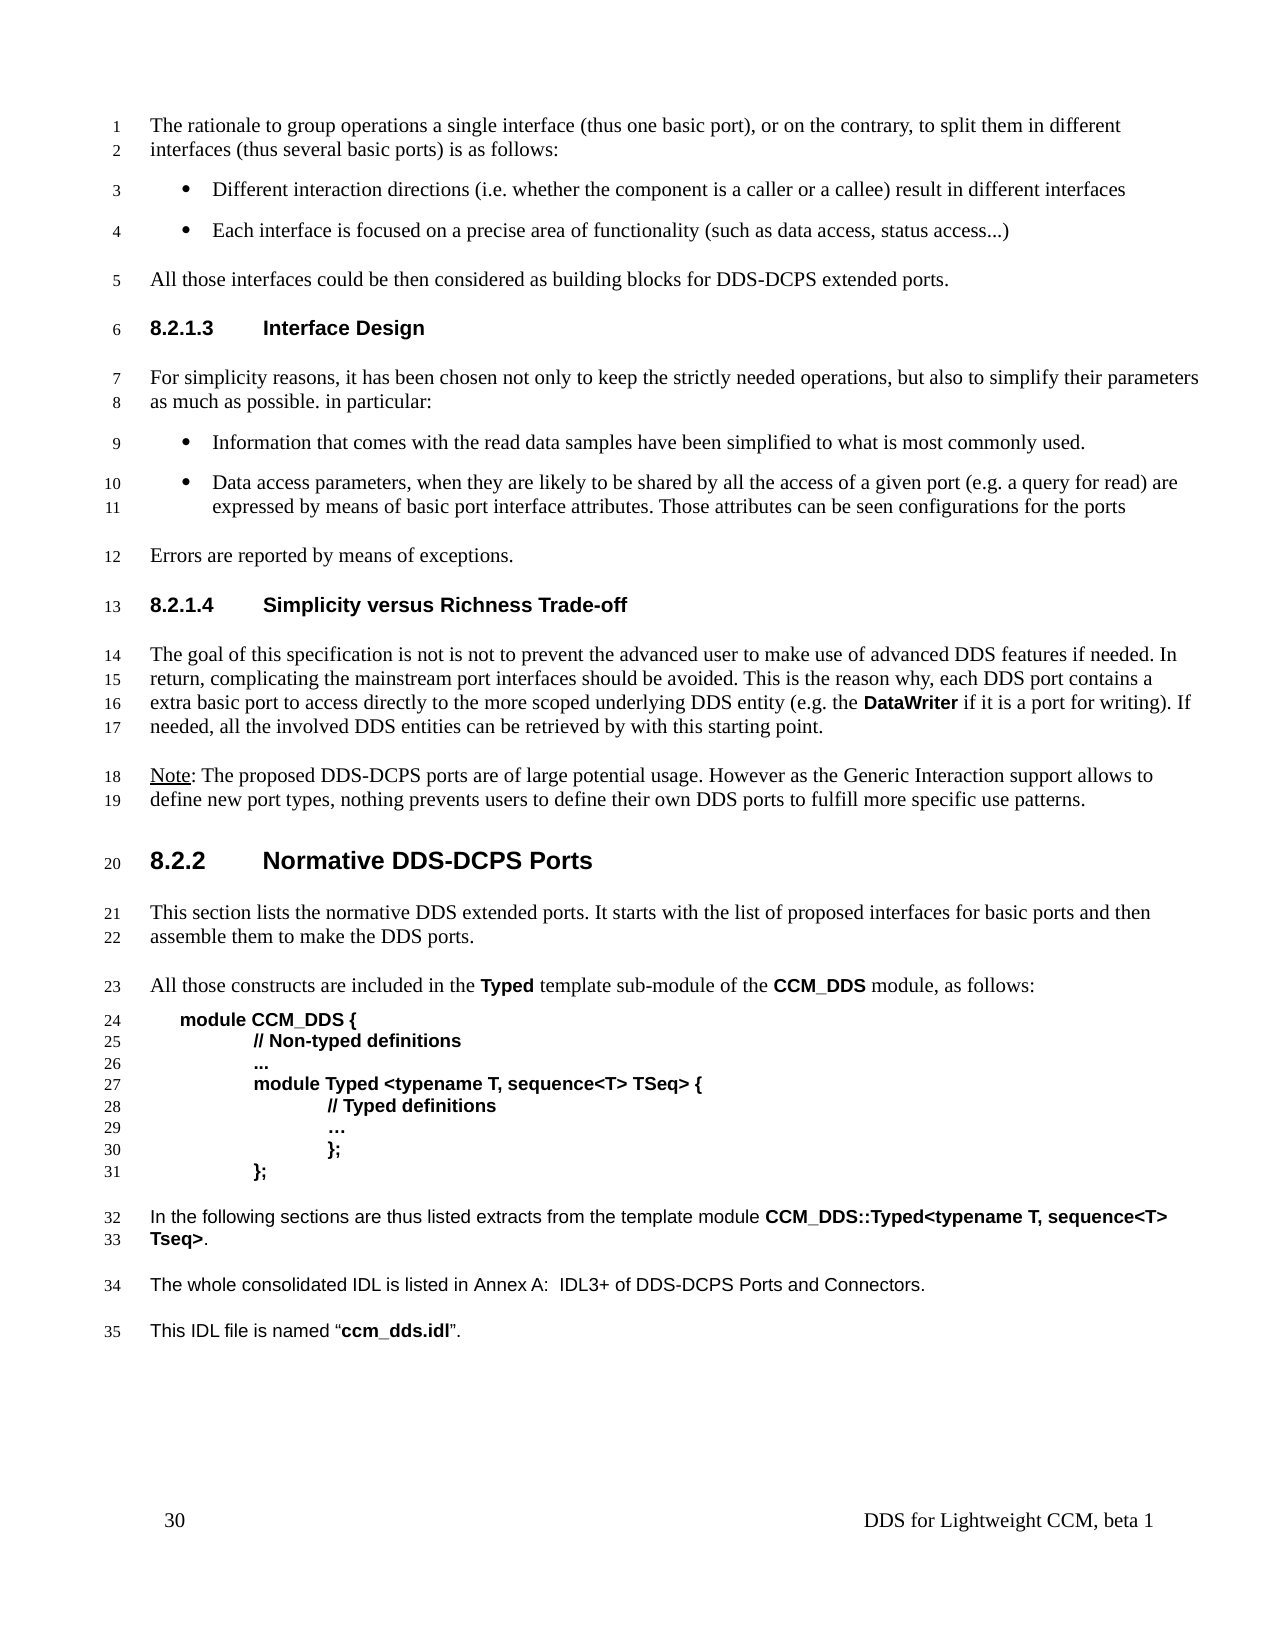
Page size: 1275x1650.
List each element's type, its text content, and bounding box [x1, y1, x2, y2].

text }; [179, 1138, 1200, 1159]
text The rationale to group operations a single interface (thus one basic port), or on the contrary, to split them in different interfaces (thus several basic ports) is as follows: [150, 112, 1200, 161]
text // Non-typed definitions [179, 1030, 1200, 1052]
text For simplicity reasons, it has been chosen not only to keep the strictly needed operations, but also to simplify their parameters as much as possible. in particular: [150, 365, 1200, 413]
text module CCM_DDS { [179, 1008, 1200, 1030]
subtitle Interface Design [150, 316, 1200, 340]
list Information that comes with the read data samples have been simplified to what is most commonly used. [182, 430, 1200, 454]
list Each interface is focused on a precise area of functionality (such as data access, status access...) [182, 218, 1200, 242]
text All those constructs are included in the Typed template sub-module of the CCM_DDS module, as follows: [150, 973, 1200, 997]
text This IDL file is named “ccm_dds.idl”. [150, 1320, 1200, 1342]
subtitle Normative DDS-DCPS Ports [150, 846, 1200, 875]
list Different interaction directions (i.e. whether the component is a caller or a callee) result in different interfaces [182, 177, 1200, 201]
text In the following sections are thus listed extracts from the template module CCM_DDS::Typed<typename T, sequence<T> Tseq>. [150, 1206, 1200, 1249]
text Errors are reported by means of exceptions. [150, 543, 1200, 567]
text The goal of this specification is not is not to prevent the advanced user to make use of advanced DDS features if needed. In return, complicating the mainstream port interfaces should be avoided. This is the reason why, each DDS port contains a extra basic port to access directly to the more scoped underlying DDS entity (e.g. the DataWriter if it is a port for writing). If needed, all the involved DDS entities can be retrieved by with this starting point. [150, 642, 1200, 738]
subtitle Simplicity versus Richness Trade-off [150, 593, 1200, 617]
list Data access parameters, when they are likely to be shared by all the access of a given port (e.g. a query for read) are expressed by means of basic port interface attributes. Those attributes can be seen configurations for the ports [182, 470, 1200, 518]
text }; [179, 1159, 1200, 1181]
text ... [179, 1052, 1200, 1073]
text module Typed <typename T, sequence<T> TSeq> { [179, 1073, 1200, 1095]
text Note: The proposed DDS-DCPS ports are of large potential usage. However as the Generic Interaction support allows to define new port types, nothing prevents users to define their own DDS ports to fulfill more specific use patterns. [150, 763, 1200, 811]
text … [179, 1116, 1200, 1138]
text // Typed definitions [179, 1095, 1200, 1116]
text The whole consolidated IDL is listed in Annex A: IDL3+ of DDS-DCPS Ports and Connectors. [150, 1274, 1200, 1295]
text All those interfaces could be then considered as building blocks for DDS-DCPS extended ports. [150, 267, 1200, 291]
text This section lists the normative DDS extended ports. It starts with the list of proposed interfaces for basic ports and then assemble them to make the DDS ports. [150, 900, 1200, 948]
